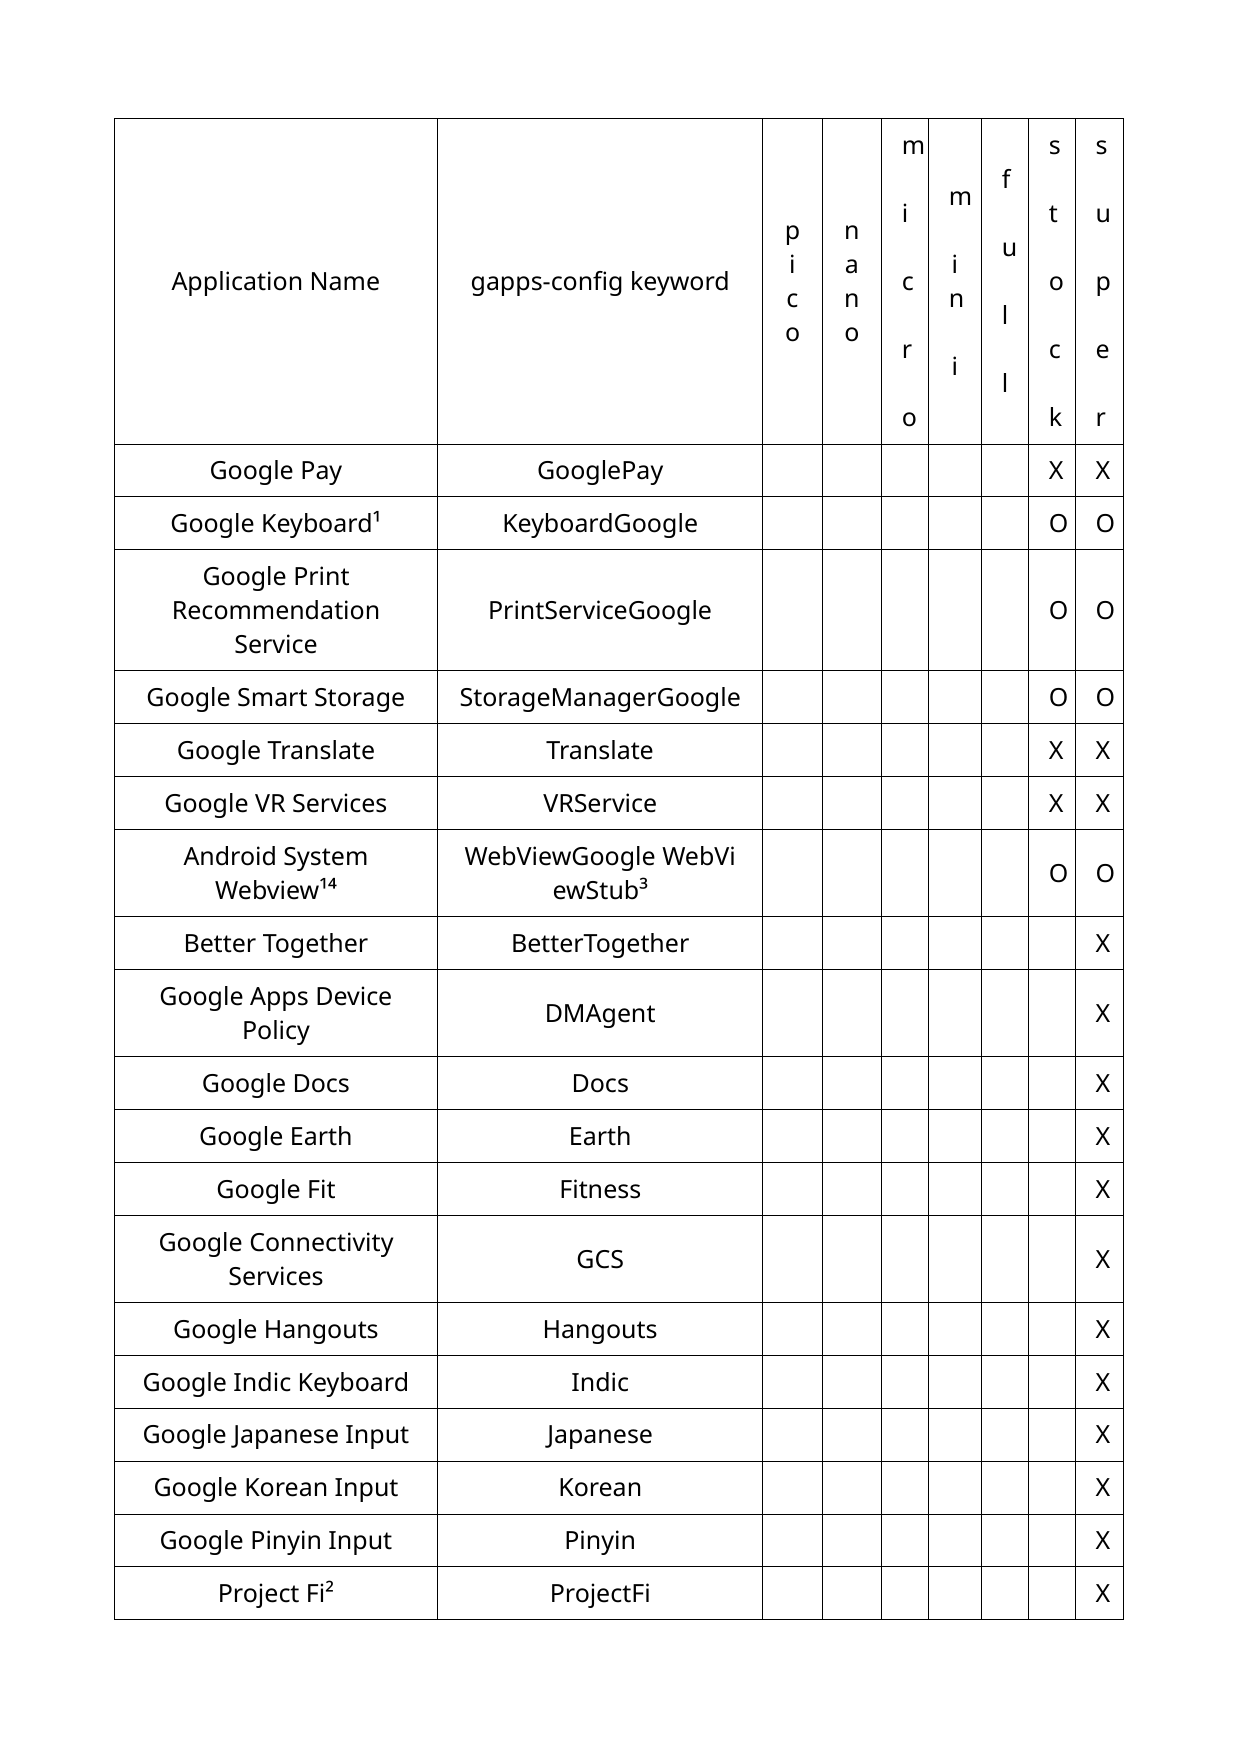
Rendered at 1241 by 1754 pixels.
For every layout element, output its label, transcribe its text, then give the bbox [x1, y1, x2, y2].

table_cell [929, 1567, 981, 1619]
table_cell [823, 1409, 881, 1461]
table_cell [982, 1110, 1028, 1162]
table_cell [1029, 1515, 1075, 1566]
table_cell [882, 550, 928, 670]
table_cell [982, 1216, 1028, 1302]
table_cell [823, 1567, 881, 1619]
table_cell [763, 1462, 822, 1513]
table_cell [823, 445, 881, 496]
table_cell [929, 970, 981, 1056]
table_cell X [1076, 724, 1123, 776]
table_cell Korean [438, 1462, 762, 1513]
table_header f u l l [982, 119, 1028, 443]
table_cell Google Pinyin Input [115, 1515, 437, 1566]
table_cell [982, 1462, 1028, 1513]
table_cell [929, 1356, 981, 1408]
table_cell [1029, 1110, 1075, 1162]
table_cell [982, 671, 1028, 723]
table_cell X [1076, 777, 1123, 829]
table_cell O [1076, 550, 1123, 670]
table_cell [1029, 1409, 1075, 1461]
table_cell O [1076, 671, 1123, 723]
table_cell X [1076, 1356, 1123, 1408]
table_cell BetterTogether [438, 917, 762, 969]
table_cell [982, 497, 1028, 549]
table_cell X [1076, 1567, 1123, 1619]
table_cell X [1076, 917, 1123, 969]
table_cell Google Fit [115, 1163, 437, 1215]
table_cell [982, 724, 1028, 776]
table_cell DMAgent [438, 970, 762, 1056]
table_cell Google Print Recommendation Service [115, 550, 437, 670]
table_cell [763, 1163, 822, 1215]
table_cell [763, 777, 822, 829]
table_cell [882, 1515, 928, 1566]
table_cell [929, 1515, 981, 1566]
table_cell [882, 1462, 928, 1513]
table_cell Indic [438, 1356, 762, 1408]
table_cell [929, 497, 981, 549]
table_cell X [1076, 1409, 1123, 1461]
table_cell [823, 671, 881, 723]
table_header n a n o [823, 119, 881, 443]
table_cell [823, 1216, 881, 1302]
table_cell [823, 830, 881, 916]
table_cell [982, 1409, 1028, 1461]
table_cell X [1076, 1303, 1123, 1355]
table_cell [929, 1462, 981, 1513]
table_cell [823, 550, 881, 670]
table_cell [823, 497, 881, 549]
table_cell [929, 1163, 981, 1215]
table_cell [982, 1303, 1028, 1355]
table_cell [982, 970, 1028, 1056]
table_cell Earth [438, 1110, 762, 1162]
table_cell [882, 777, 928, 829]
table_cell [929, 550, 981, 670]
table_header s t o c k [1029, 119, 1075, 443]
table_cell [929, 445, 981, 496]
table_cell [882, 1216, 928, 1302]
table_cell O [1076, 830, 1123, 916]
table_cell [929, 830, 981, 916]
table_cell Docs [438, 1057, 762, 1109]
table_cell [763, 917, 822, 969]
table_cell [763, 1110, 822, 1162]
table_cell [929, 1303, 981, 1355]
table_cell Japanese [438, 1409, 762, 1461]
table_cell KeyboardGoogle [438, 497, 762, 549]
table_cell X [1076, 1163, 1123, 1215]
table_cell [929, 724, 981, 776]
table_cell [882, 497, 928, 549]
table_cell Google Earth [115, 1110, 437, 1162]
table_cell [882, 917, 928, 969]
table_cell ProjectFi [438, 1567, 762, 1619]
table_cell Google Korean Input [115, 1462, 437, 1513]
table_cell O [1029, 671, 1075, 723]
table_cell PrintServiceGoogle [438, 550, 762, 670]
table_cell [1029, 1163, 1075, 1215]
table_cell Pinyin [438, 1515, 762, 1566]
table_cell [1029, 1462, 1075, 1513]
table_cell [982, 445, 1028, 496]
table_cell [929, 1110, 981, 1162]
table_cell Google Keyboard¹ [115, 497, 437, 549]
table_cell [823, 1110, 881, 1162]
table_cell [763, 1567, 822, 1619]
table_cell [982, 1057, 1028, 1109]
table_cell [823, 724, 881, 776]
table_cell [763, 1303, 822, 1355]
table_cell X [1029, 724, 1075, 776]
table_cell [763, 550, 822, 670]
table_cell O [1076, 497, 1123, 549]
table_cell Project Fi² [115, 1567, 437, 1619]
table_cell [1029, 1303, 1075, 1355]
table_cell [763, 1515, 822, 1566]
table_cell [763, 724, 822, 776]
table_cell [882, 445, 928, 496]
table_cell [982, 1163, 1028, 1215]
table_cell [882, 1567, 928, 1619]
table_cell [982, 830, 1028, 916]
table_cell O [1029, 830, 1075, 916]
table_cell X [1076, 445, 1123, 496]
table_cell VRService [438, 777, 762, 829]
table_cell [882, 1110, 928, 1162]
table_cell [763, 1057, 822, 1109]
table_cell Google Translate [115, 724, 437, 776]
table_header s u p e r [1076, 119, 1123, 443]
table_cell [763, 830, 822, 916]
table_cell [882, 1303, 928, 1355]
table_cell X [1029, 777, 1075, 829]
table_cell [929, 1216, 981, 1302]
table_cell [982, 777, 1028, 829]
table_cell [823, 777, 881, 829]
table_cell Google VR Services [115, 777, 437, 829]
table_cell X [1076, 1216, 1123, 1302]
table_cell Translate [438, 724, 762, 776]
table_cell Better Together [115, 917, 437, 969]
table_cell [823, 970, 881, 1056]
table_cell [882, 970, 928, 1056]
table_header p i c o [763, 119, 822, 443]
table_cell [1029, 1567, 1075, 1619]
table_header gapps-config keyword [438, 119, 762, 443]
table_header Application Name [115, 119, 437, 443]
table_cell [823, 1303, 881, 1355]
table_header m i c r o [882, 119, 928, 443]
table_cell Google Japanese Input [115, 1409, 437, 1461]
table_cell X [1076, 1110, 1123, 1162]
table_cell O [1029, 550, 1075, 670]
table_cell [763, 1409, 822, 1461]
table_cell [882, 1356, 928, 1408]
table_cell [1029, 970, 1075, 1056]
table_header m i n i [929, 119, 981, 443]
table_cell Google Hangouts [115, 1303, 437, 1355]
table_cell [982, 917, 1028, 969]
table_cell Google Smart Storage [115, 671, 437, 723]
table_cell [982, 1515, 1028, 1566]
table_cell [763, 1216, 822, 1302]
table_cell Google Connectivity Services [115, 1216, 437, 1302]
table_cell [882, 1163, 928, 1215]
table_cell X [1076, 970, 1123, 1056]
table_cell X [1029, 445, 1075, 496]
table_cell GCS [438, 1216, 762, 1302]
table_cell Google Indic Keyboard [115, 1356, 437, 1408]
table_cell [823, 1057, 881, 1109]
table_cell [982, 550, 1028, 670]
table_cell O [1029, 497, 1075, 549]
table_cell [823, 917, 881, 969]
table_cell [929, 1057, 981, 1109]
table_cell Hangouts [438, 1303, 762, 1355]
table_cell [823, 1462, 881, 1513]
table_cell [1029, 1057, 1075, 1109]
table_cell X [1076, 1515, 1123, 1566]
table_cell X [1076, 1462, 1123, 1513]
table_cell GooglePay [438, 445, 762, 496]
table_cell [882, 1057, 928, 1109]
table_cell [823, 1163, 881, 1215]
table_cell Google Pay [115, 445, 437, 496]
table_cell [882, 830, 928, 916]
table_cell [763, 671, 822, 723]
table_cell StorageManagerGoogle [438, 671, 762, 723]
table_cell [882, 1409, 928, 1461]
table_cell Android System Webview¹⁴ [115, 830, 437, 916]
table_cell X [1076, 1057, 1123, 1109]
table_cell Google Docs [115, 1057, 437, 1109]
table_cell [823, 1515, 881, 1566]
table_cell [982, 1567, 1028, 1619]
table_cell [1029, 917, 1075, 969]
table_cell Fitness [438, 1163, 762, 1215]
table_cell [929, 671, 981, 723]
table_cell [1029, 1216, 1075, 1302]
table_cell [1029, 1356, 1075, 1408]
table_cell [763, 1356, 822, 1408]
table_cell [929, 917, 981, 969]
table_cell WebViewGoogle WebViewStub³ [438, 830, 762, 916]
table_cell [763, 445, 822, 496]
table_cell [982, 1356, 1028, 1408]
table_cell [882, 724, 928, 776]
table_cell Google Apps Device Policy [115, 970, 437, 1056]
table_cell [823, 1356, 881, 1408]
table_cell [763, 497, 822, 549]
table_cell [929, 1409, 981, 1461]
table_cell [763, 970, 822, 1056]
table_cell [882, 671, 928, 723]
table_cell [929, 777, 981, 829]
